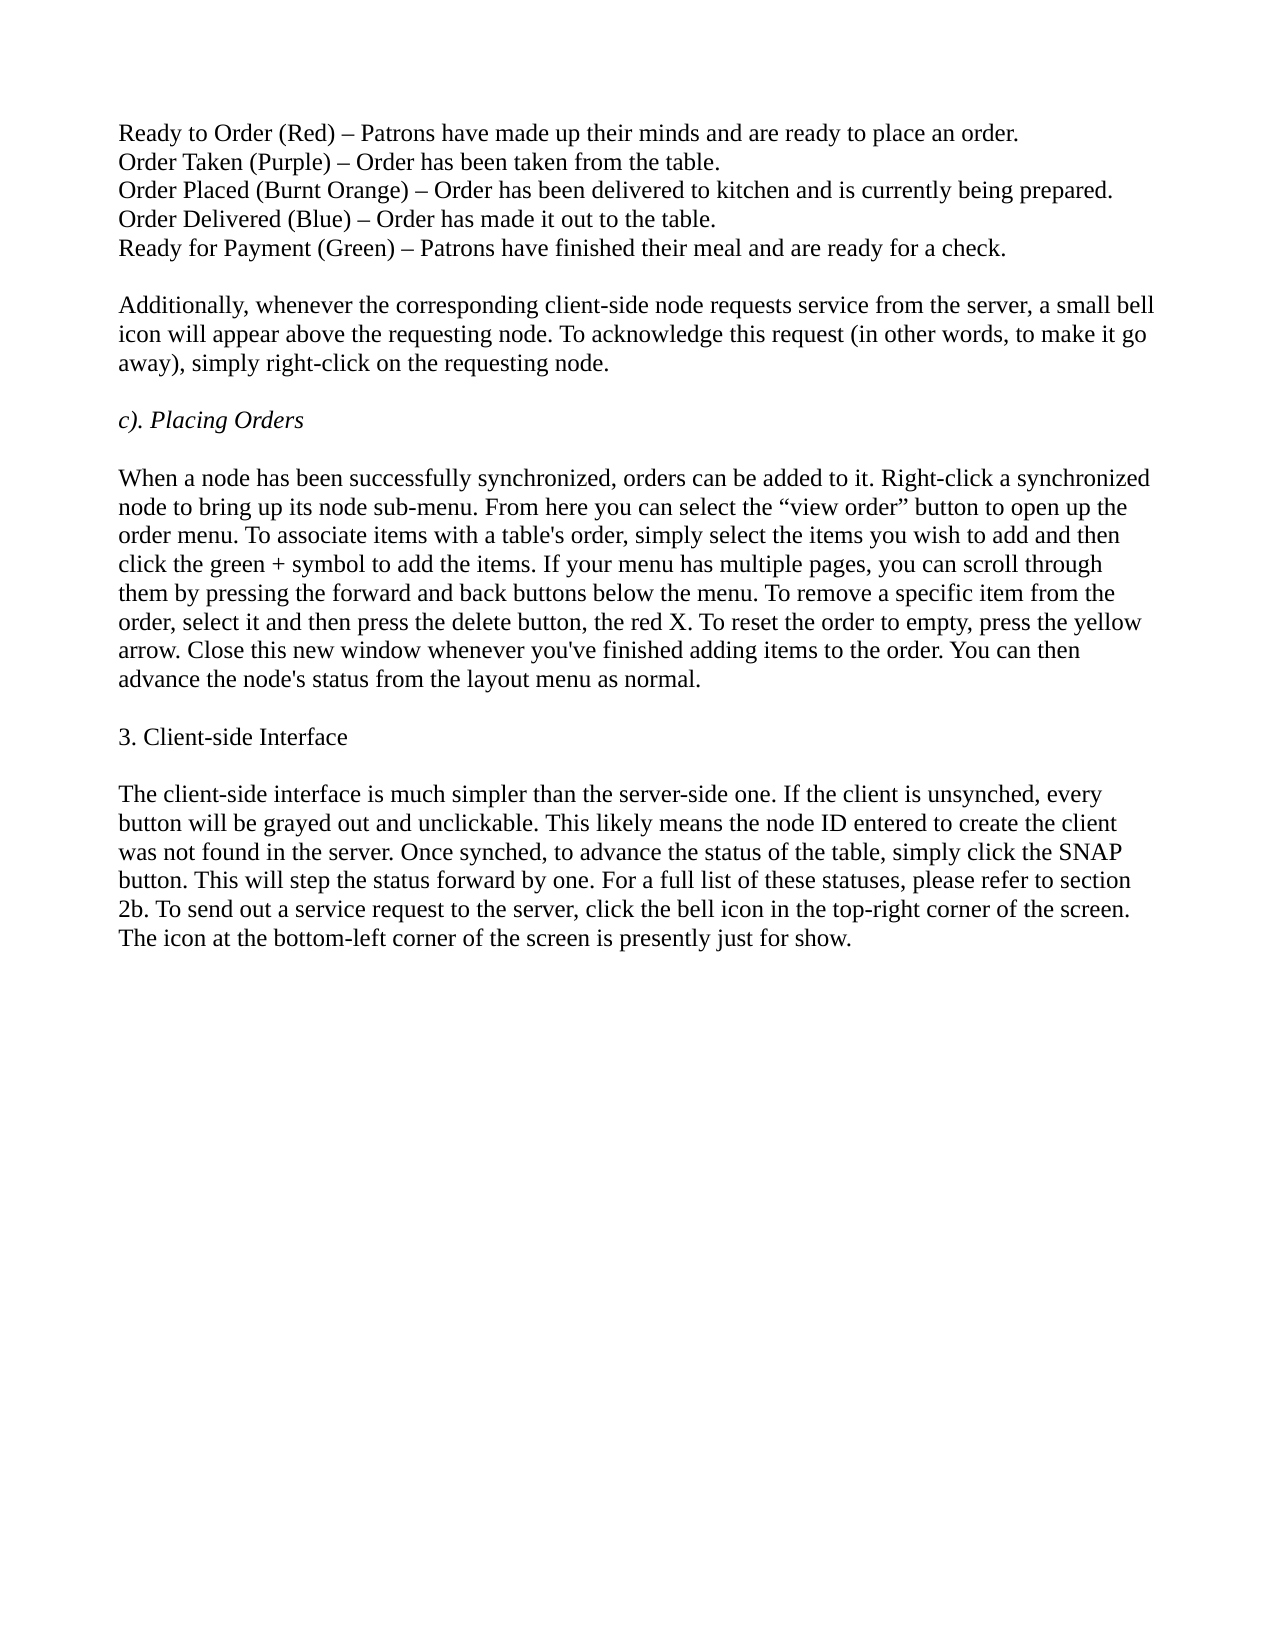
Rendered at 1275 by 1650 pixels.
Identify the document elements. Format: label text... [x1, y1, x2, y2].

text Order Placed (Burnt Orange) – Order has been delivered to kitchen and is currently being prepared. [118, 176, 1157, 204]
text The client-side interface is much simpler than the server-side one. If the client is unsynched, every button will be grayed out and unclickable. This likely means the node ID entered to create the client was not found in the server. Once synched, to advance the status of the table, simply click the SNAP button. This will step the status forward by one. For a full list of these statuses, please refer to section 2b. To send out a service request to the server, click the bell icon in the top-right corner of the screen. The icon at the bottom-left corner of the screen is presently just for show. [118, 779, 1157, 952]
text Additionally, whenever the corresponding client-side node requests service from the server, a small bell icon will appear above the requesting node. To acknowledge this request (in other words, to make it go away), simply right-click on the requesting node. [118, 291, 1157, 377]
text When a node has been successfully synchronized, orders can be added to it. Right-click a synchronized node to bring up its node sub-menu. From here you can select the “view order” button to open up the order menu. To associate items with a table's order, simply select the items you wish to add and then click the green + symbol to add the items. If your menu has multiple pages, you can scroll through them by pressing the forward and back buttons below the menu. To remove a specific item from the order, select it and then press the delete button, the red X. To reset the order to empty, press the yellow arrow. Close this new window whenever you've finished adding items to the order. You can then advance the node's status from the layout menu as normal. [118, 463, 1157, 693]
text Ready to Order (Red) – Patrons have made up their minds and are ready to place an order. [118, 118, 1157, 147]
text Order Delivered (Blue) – Order has made it out to the table. [118, 204, 1157, 233]
text c). Placing Orders [118, 406, 1157, 434]
text Ready for Payment (Green) – Patrons have finished their meal and are ready for a check. [118, 233, 1157, 262]
text Order Taken (Purple) – Order has been taken from the table. [118, 147, 1157, 176]
text 3. Client-side Interface [118, 722, 1157, 751]
